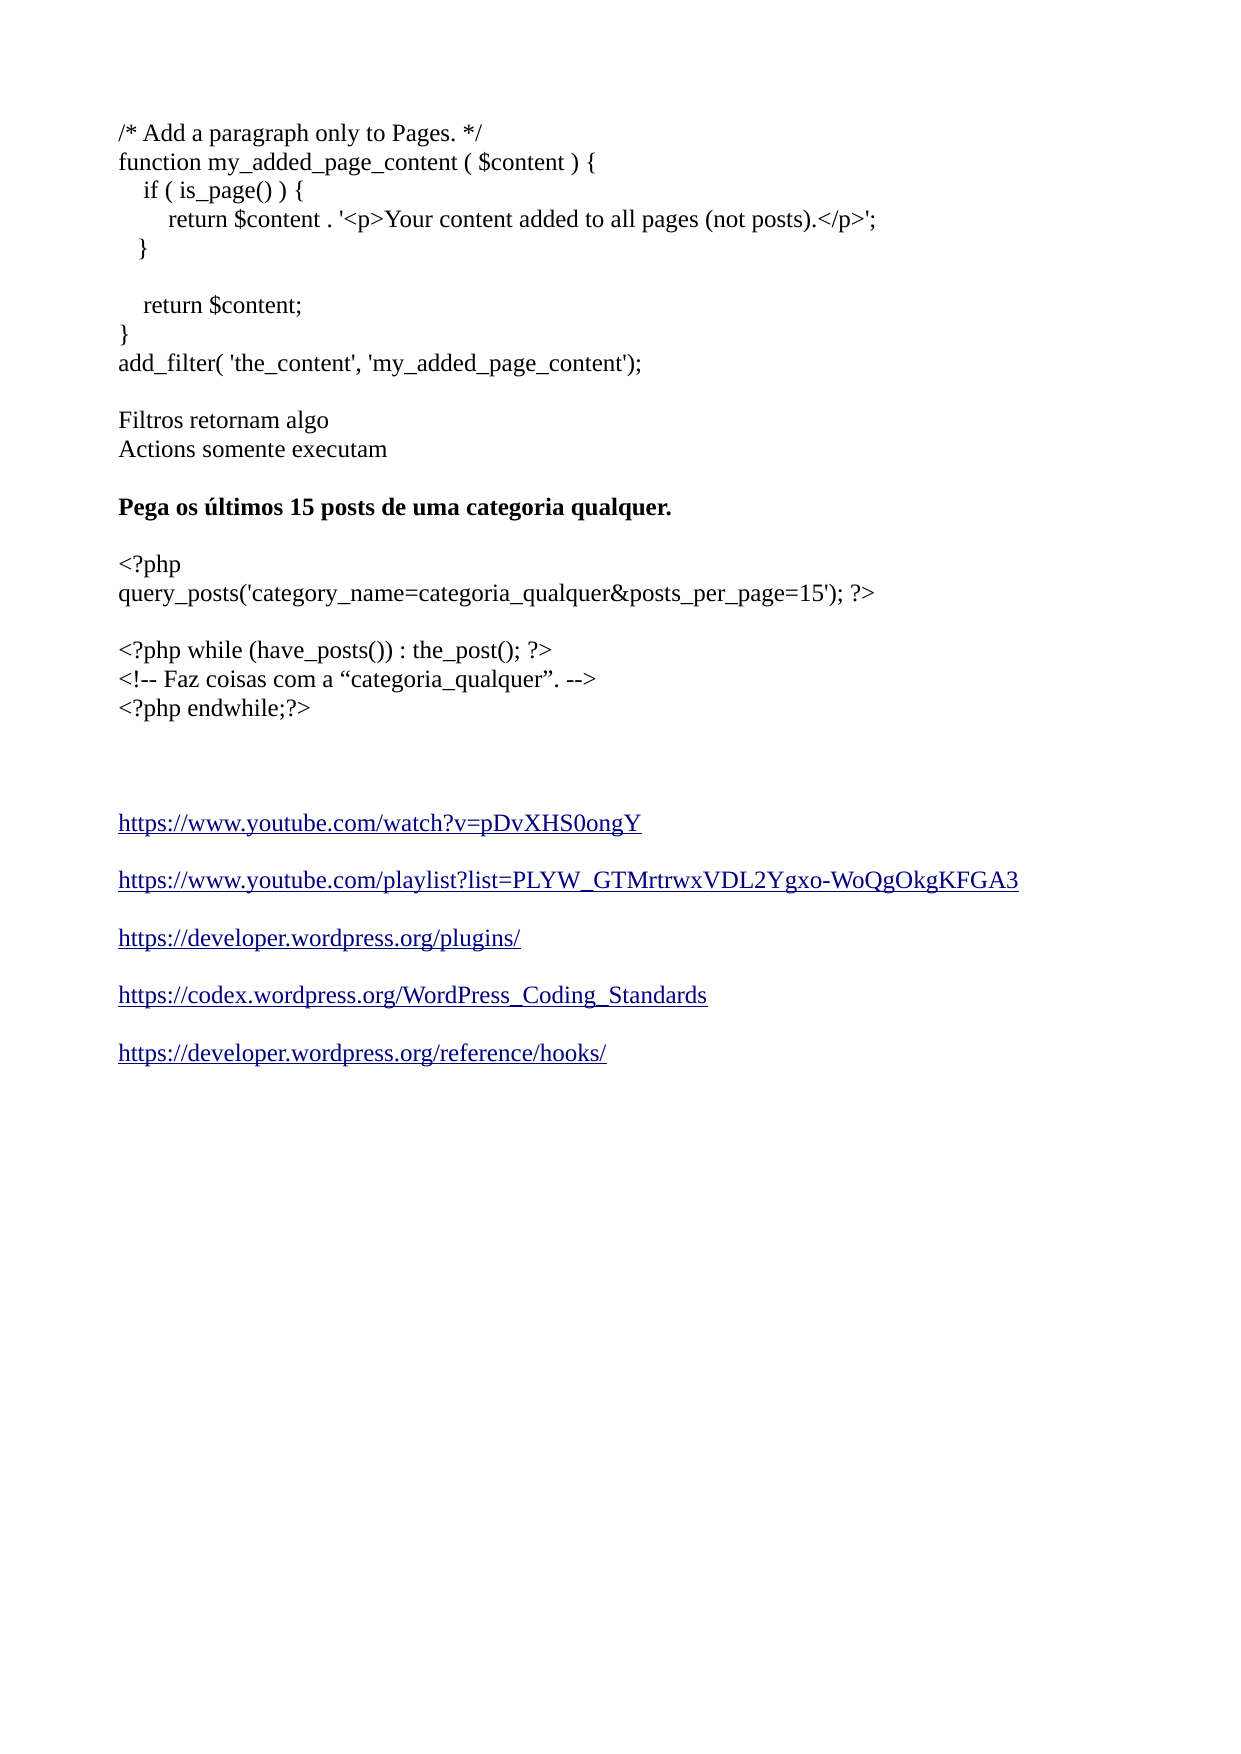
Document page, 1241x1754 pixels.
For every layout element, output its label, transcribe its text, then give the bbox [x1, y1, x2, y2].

text <?php while (have_posts()) : the_post(); ?> [118, 636, 1122, 664]
text https://developer.wordpress.org/reference/hooks/ [118, 1038, 1122, 1067]
text add_filter( 'the_content', 'my_added_page_content'); [118, 348, 1122, 377]
text /* Add a paragraph only to Pages. */ [118, 118, 1122, 147]
text Pega os últimos 15 posts de uma categoria qualquer. [118, 492, 1122, 521]
text https://developer.wordpress.org/plugins/ [118, 923, 1122, 952]
text } [118, 233, 1122, 262]
text <?php [118, 549, 1122, 578]
text function my_added_page_content ( $content ) { [118, 147, 1122, 176]
text return $content; [118, 291, 1122, 319]
text } [118, 319, 1122, 348]
text https://codex.wordpress.org/WordPress_Coding_Standards [118, 981, 1122, 1009]
text query_posts('category_name=categoria_qualquer&posts_per_page=15'); ?> [118, 578, 1122, 607]
text <?php endwhile;?> [118, 693, 1122, 722]
text Filtros retornam algo [118, 406, 1122, 434]
text if ( is_page() ) { [118, 176, 1122, 204]
text https://www.youtube.com/watch?v=pDvXHS0ongY [118, 808, 1122, 837]
text <!-- Faz coisas com a “categoria_qualquer”. --> [118, 664, 1122, 693]
text Actions somente executam [118, 434, 1122, 463]
text https://www.youtube.com/playlist?list=PLYW_GTMrtrwxVDL2Ygxo-WoQgOkgKFGA3 [118, 866, 1122, 894]
text return $content . '<p>Your content added to all pages (not posts).</p>'; [118, 204, 1122, 233]
